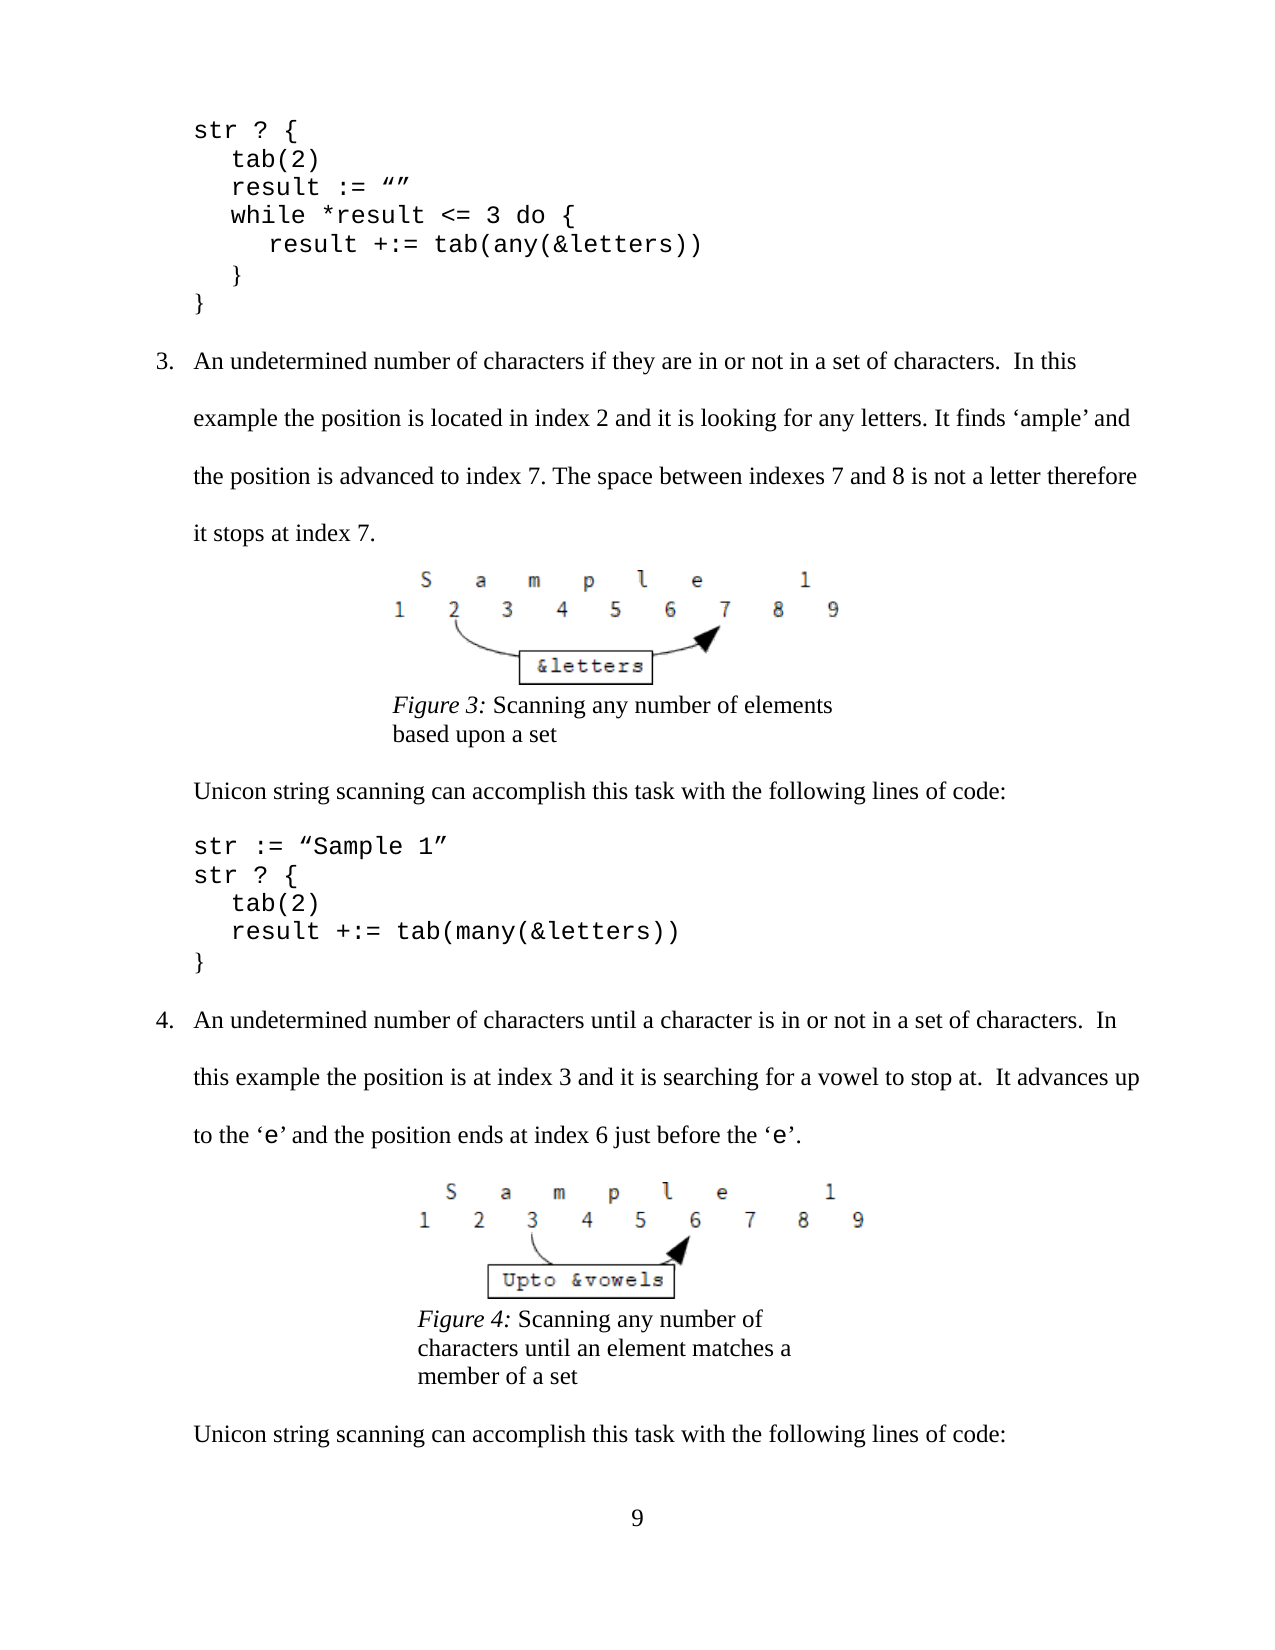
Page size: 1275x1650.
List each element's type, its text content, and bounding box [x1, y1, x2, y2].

list str ? { [156, 862, 1157, 891]
list [417, 1170, 864, 1182]
list Figure 3: Scanning any number of elements based upon a set [392, 685, 839, 748]
list } [118, 288, 1157, 317]
list tab(2) [193, 891, 1157, 919]
list Figure 4: Scanning any number of characters until an element matches a member of a set [417, 1299, 864, 1390]
list tab(2) [193, 146, 1157, 175]
list while *result <= 3 do { [193, 203, 1157, 231]
list result := “” [193, 175, 1157, 203]
list An undetermined number of characters until a character is in or not in a set of characters. In this example the position is at index 3 and it is searching for a vowel to stop at. It advances up to the ‘e’ and the position ends at index 6 just before the ‘e’. [156, 1005, 1157, 1151]
picture [392, 570, 839, 685]
list Unicon string scanning can accomplish this task with the following lines of code: [156, 1181, 1157, 1448]
list result +:= tab(many(&letters)) [193, 919, 1157, 947]
list } [118, 947, 1157, 976]
list An undetermined number of characters if they are in or not in a set of characters. In this example the position is located in index 2 and it is looking for any letters. It finds ‘ample’ and the position is advanced to index 7. The space between indexes 7 and 8 is not a letter therefore it stops at index 7. [156, 346, 1157, 547]
list Unicon string scanning can accomplish this task with the following lines of code: [156, 576, 1157, 805]
list str ? { [156, 118, 1157, 146]
list } [193, 260, 1157, 288]
list result +:= tab(any(&letters)) [231, 231, 1157, 260]
picture [417, 1182, 864, 1299]
list str := “Sample 1” [156, 834, 1157, 862]
list [392, 558, 839, 570]
